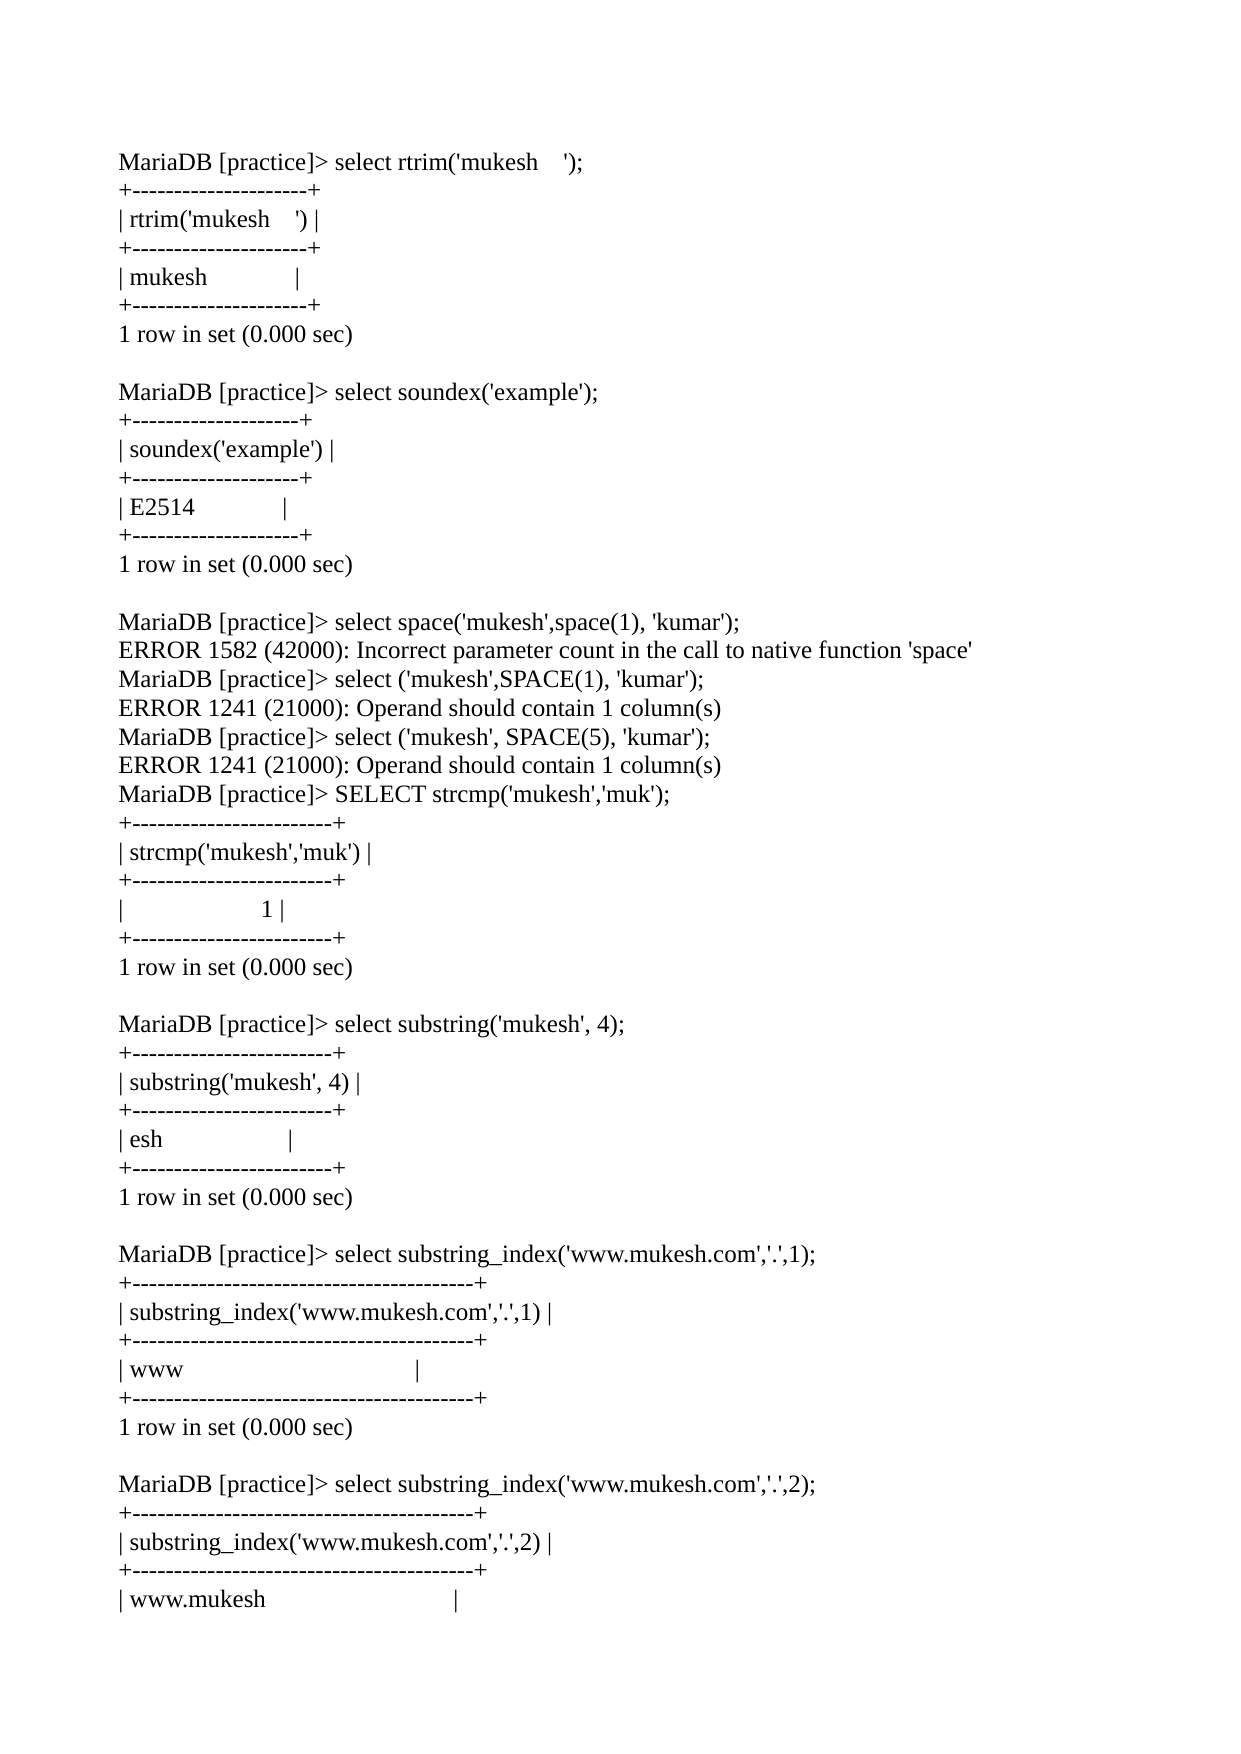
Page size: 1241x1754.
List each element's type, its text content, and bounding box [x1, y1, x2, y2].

text +--------------------+ [118, 463, 1122, 492]
text | esh | [118, 1124, 1122, 1153]
text | rtrim('mukesh ') | [118, 204, 1122, 233]
text +--------------------+ [118, 521, 1122, 549]
text +-----------------------------------------+ [118, 1326, 1122, 1354]
text | strcmp('mukesh','muk') | [118, 837, 1122, 866]
text +---------------------+ [118, 176, 1122, 204]
text ERROR 1241 (21000): Operand should contain 1 column(s) [118, 751, 1122, 779]
text MariaDB [practice]> select substring_index('www.mukesh.com','.',1); [118, 1239, 1122, 1268]
text | 1 | [118, 894, 1122, 923]
text MariaDB [practice]> select substring('mukesh', 4); [118, 1009, 1122, 1038]
text MariaDB [practice]> select rtrim('mukesh '); [118, 147, 1122, 176]
text 1 row in set (0.000 sec) [118, 1182, 1122, 1211]
text ERROR 1582 (42000): Incorrect parameter count in the call to native function 'space' [118, 636, 1122, 664]
text +-----------------------------------------+ [118, 1498, 1122, 1527]
text +-----------------------------------------+ [118, 1268, 1122, 1297]
text +--------------------+ [118, 406, 1122, 434]
text +------------------------+ [118, 1153, 1122, 1182]
text | mukesh | [118, 262, 1122, 291]
text MariaDB [practice]> select substring_index('www.mukesh.com','.',2); [118, 1469, 1122, 1498]
text | substring('mukesh', 4) | [118, 1067, 1122, 1096]
text ERROR 1241 (21000): Operand should contain 1 column(s) [118, 693, 1122, 722]
text 1 row in set (0.000 sec) [118, 952, 1122, 981]
text +------------------------+ [118, 1038, 1122, 1067]
text | soundex('example') | [118, 434, 1122, 463]
text 1 row in set (0.000 sec) [118, 549, 1122, 578]
text +---------------------+ [118, 291, 1122, 319]
text 1 row in set (0.000 sec) [118, 1412, 1122, 1441]
text MariaDB [practice]> select space('mukesh',space(1), 'kumar'); [118, 607, 1122, 636]
text +------------------------+ [118, 808, 1122, 837]
text | substring_index('www.mukesh.com','.',1) | [118, 1297, 1122, 1326]
text MariaDB [practice]> SELECT strcmp('mukesh','muk'); [118, 779, 1122, 808]
text +------------------------+ [118, 1096, 1122, 1124]
text +------------------------+ [118, 923, 1122, 952]
text +-----------------------------------------+ [118, 1556, 1122, 1584]
text | www | [118, 1354, 1122, 1383]
text 1 row in set (0.000 sec) [118, 319, 1122, 348]
text +------------------------+ [118, 866, 1122, 894]
text | www.mukesh | [118, 1584, 1122, 1613]
text MariaDB [practice]> select soundex('example'); [118, 377, 1122, 406]
text MariaDB [practice]> select ('mukesh',SPACE(1), 'kumar'); [118, 664, 1122, 693]
text MariaDB [practice]> select ('mukesh', SPACE(5), 'kumar'); [118, 722, 1122, 751]
text | substring_index('www.mukesh.com','.',2) | [118, 1527, 1122, 1556]
text +---------------------+ [118, 233, 1122, 262]
text | E2514 | [118, 492, 1122, 521]
text +-----------------------------------------+ [118, 1383, 1122, 1412]
